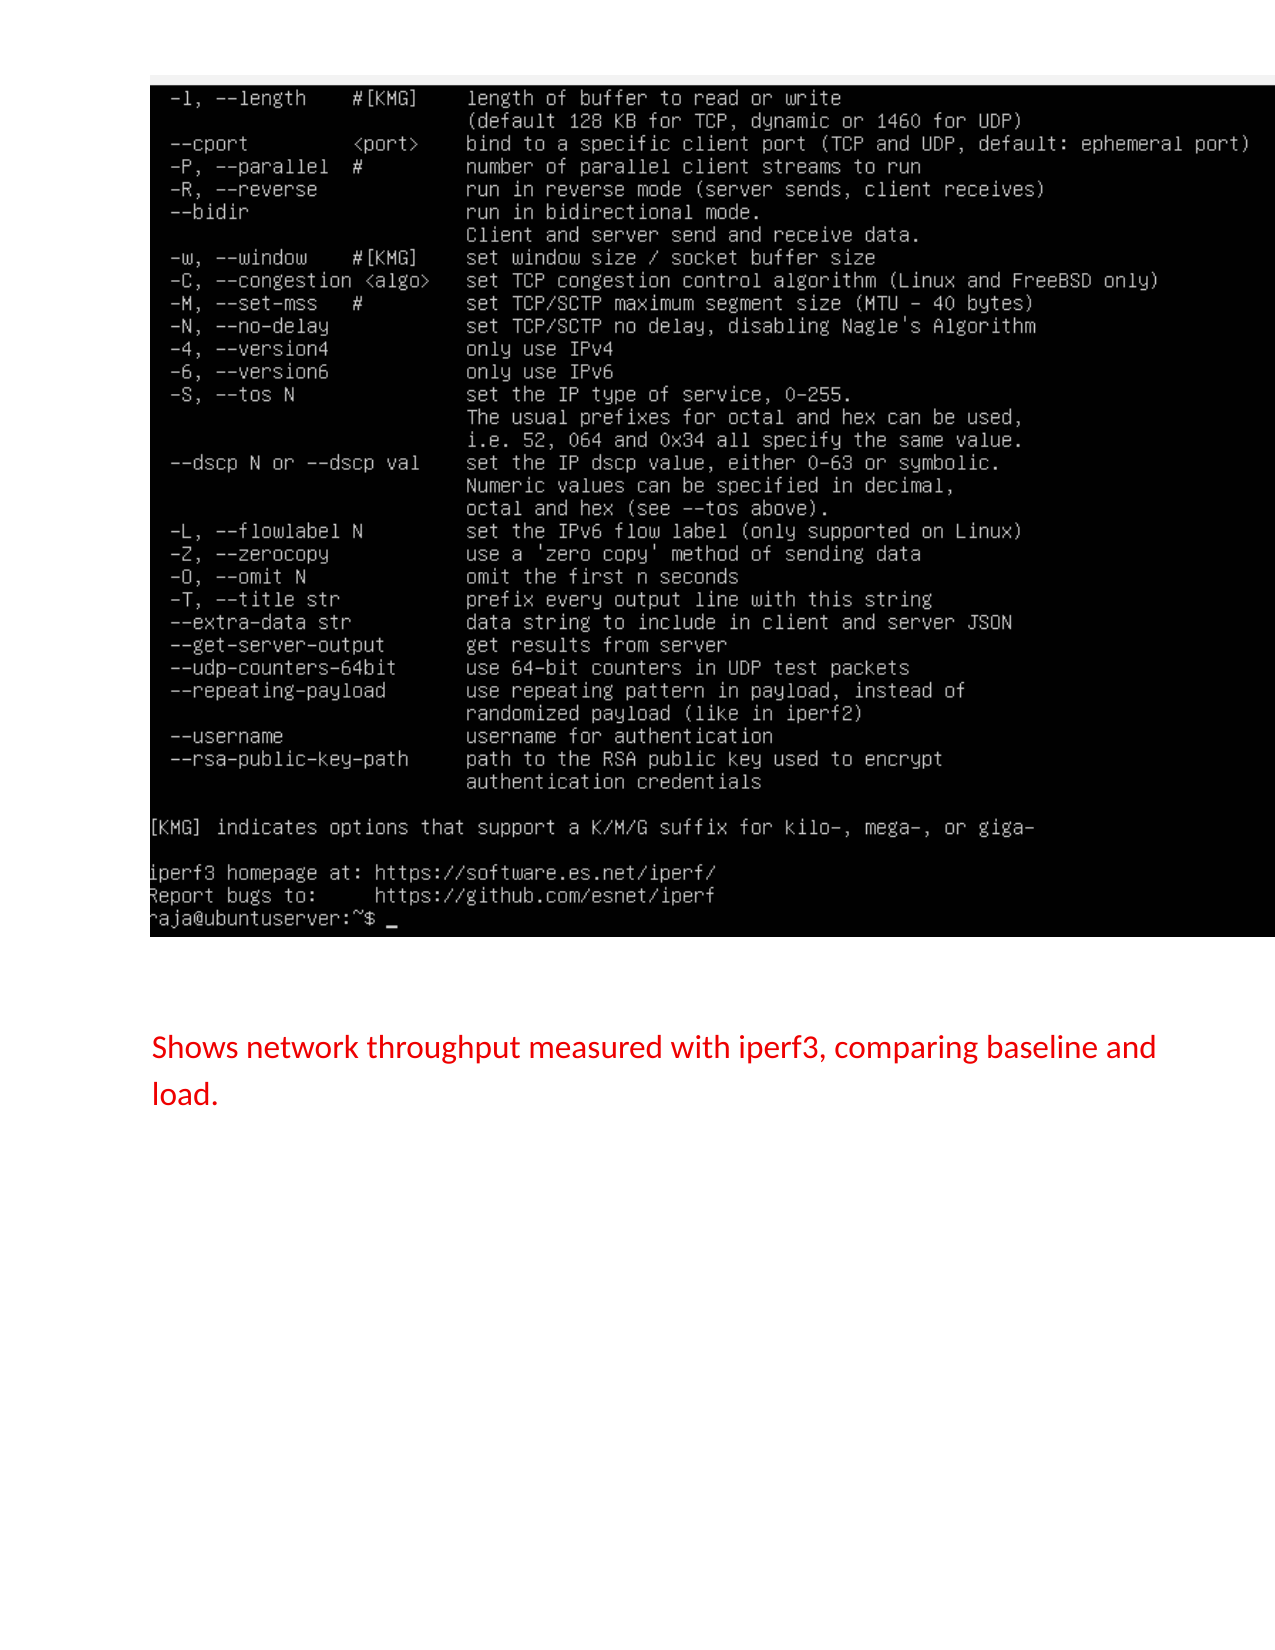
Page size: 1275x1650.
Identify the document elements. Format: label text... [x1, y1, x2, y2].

table_header Shows network throughput measured with iperf3, comparing baseline and load. [75, 1024, 1200, 1136]
table_header [75, 958, 85, 1024]
